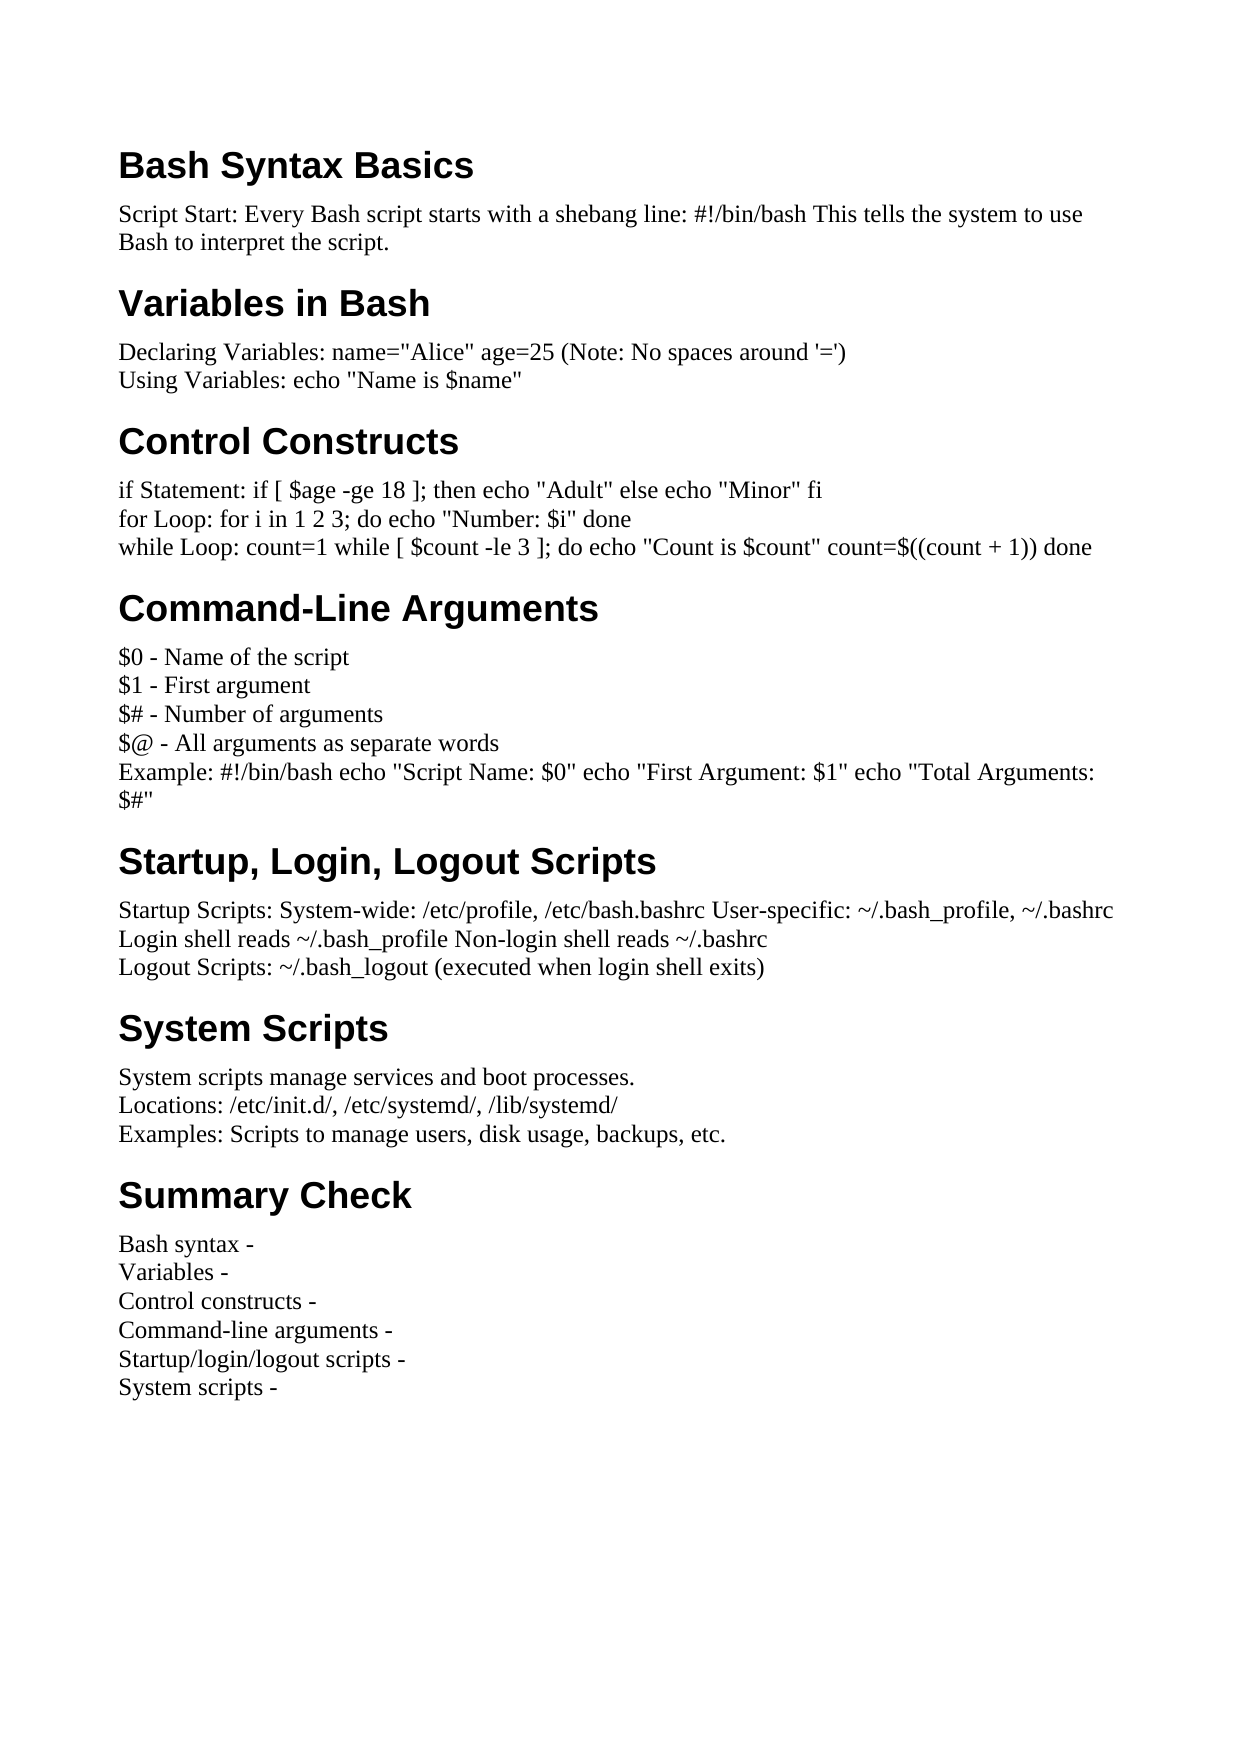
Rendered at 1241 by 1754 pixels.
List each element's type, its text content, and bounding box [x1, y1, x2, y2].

subtitle System Scripts [118, 722, 1122, 751]
text Script Start: Every Bash script starts with a shebang line: #!/bin/bash This tells the system to use Bash to interpret the script. [118, 147, 1122, 204]
text Startup Scripts: System-wide: /etc/profile, /etc/bash.bashrc User-specific: ~/.bash_profile, ~/.bashrc [118, 636, 1122, 664]
text while Loop: count=1 while [ $count -le 3 ]; do echo "Count is $count" count=$((count + 1)) done [118, 377, 1122, 406]
text Declaring Variables: name="Alice" age=25 (Note: No spaces around '=') [118, 233, 1122, 262]
text $@ - All arguments as separate words [118, 521, 1122, 549]
text Login shell reads ~/.bash_profile Non-login shell reads ~/.bashrc [118, 664, 1122, 693]
subtitle Summary Check [118, 837, 1122, 866]
subtitle Variables in Bash [118, 204, 1122, 233]
subtitle Command-Line Arguments [118, 406, 1122, 434]
text Bash syntax - ✅ [118, 866, 1122, 894]
subtitle Control Constructs [118, 291, 1122, 319]
subtitle Startup, Login, Logout Scripts [118, 607, 1122, 636]
text Startup/login/logout scripts - ✅ [118, 981, 1122, 1009]
text Examples: Scripts to manage users, disk usage, backups, etc. [118, 808, 1122, 837]
text Command-line arguments - ✅ [118, 952, 1122, 981]
text Logout Scripts: ~/.bash_logout (executed when login shell exits) [118, 693, 1122, 722]
text $# - Number of arguments [118, 492, 1122, 521]
text System scripts - ✅ [118, 1009, 1122, 1038]
text System scripts manage services and boot processes. [118, 751, 1122, 779]
text Variables - ✅ [118, 894, 1122, 923]
text Control constructs - ✅ [118, 923, 1122, 952]
subtitle Bash Syntax Basics [118, 118, 1122, 147]
text $0 - Name of the script [118, 434, 1122, 463]
text for Loop: for i in 1 2 3; do echo "Number: $i" done [118, 348, 1122, 377]
text Using Variables: echo "Name is $name" [118, 262, 1122, 291]
text Locations: /etc/init.d/, /etc/systemd/, /lib/systemd/ [118, 779, 1122, 808]
text if Statement: if [ $age -ge 18 ]; then echo "Adult" else echo "Minor" fi [118, 319, 1122, 348]
text $1 - First argument [118, 463, 1122, 492]
text Example: #!/bin/bash echo "Script Name: $0" echo "First Argument: $1" echo "Total Arguments: $#" [118, 549, 1122, 607]
